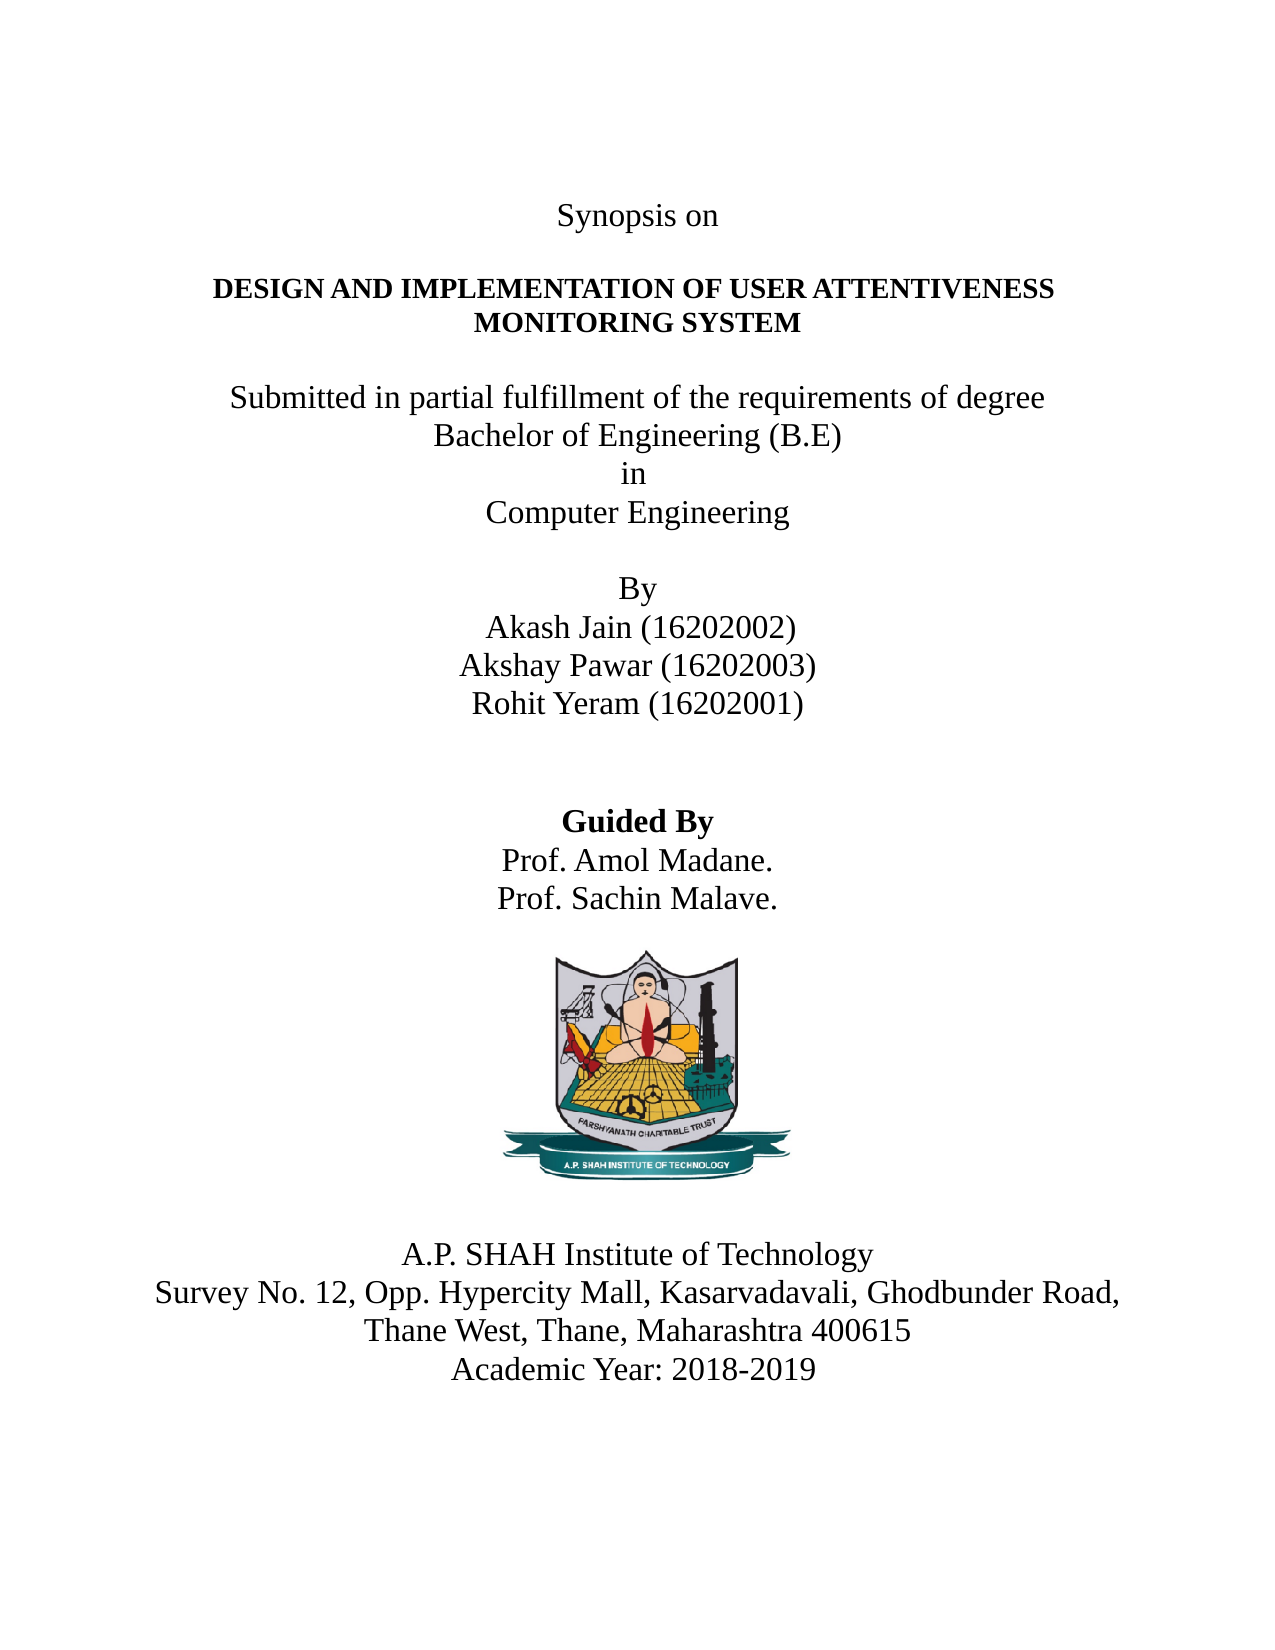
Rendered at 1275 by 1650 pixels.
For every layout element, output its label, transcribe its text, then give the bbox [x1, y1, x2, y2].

text Computer Engineering [118, 492, 1157, 530]
text in [118, 453, 1157, 492]
text Academic Year: 2018-2019 [118, 1349, 1157, 1387]
text Prof. Sachin Malave. [118, 878, 1157, 916]
text Akash Jain (16202002) [118, 607, 1157, 645]
text DESIGN AND IMPLEMENTATION OF USER ATTENTIVENESS [118, 271, 1157, 305]
text By [118, 568, 1157, 607]
picture [478, 934, 800, 1196]
text Guided By [118, 801, 1157, 840]
text Rohit Yeram (16202001) [118, 683, 1157, 722]
text Survey No. 12, Opp. Hypercity Mall, Kasarvadavali, Ghodbunder Road, Thane West, Thane, Maharashtra 400615 [118, 1272, 1157, 1349]
text A.P. SHAH Institute of Technology [118, 1234, 1157, 1272]
text Synopsis on [118, 195, 1157, 233]
text Bachelor of Engineering (B.E) [118, 415, 1157, 453]
text MONITORING SYSTEM [118, 305, 1157, 338]
text Prof. Amol Madane. [118, 840, 1157, 878]
text Akshay Pawar (16202003) [118, 645, 1157, 683]
text Submitted in partial fulfillment of the requirements of degree [118, 377, 1157, 415]
